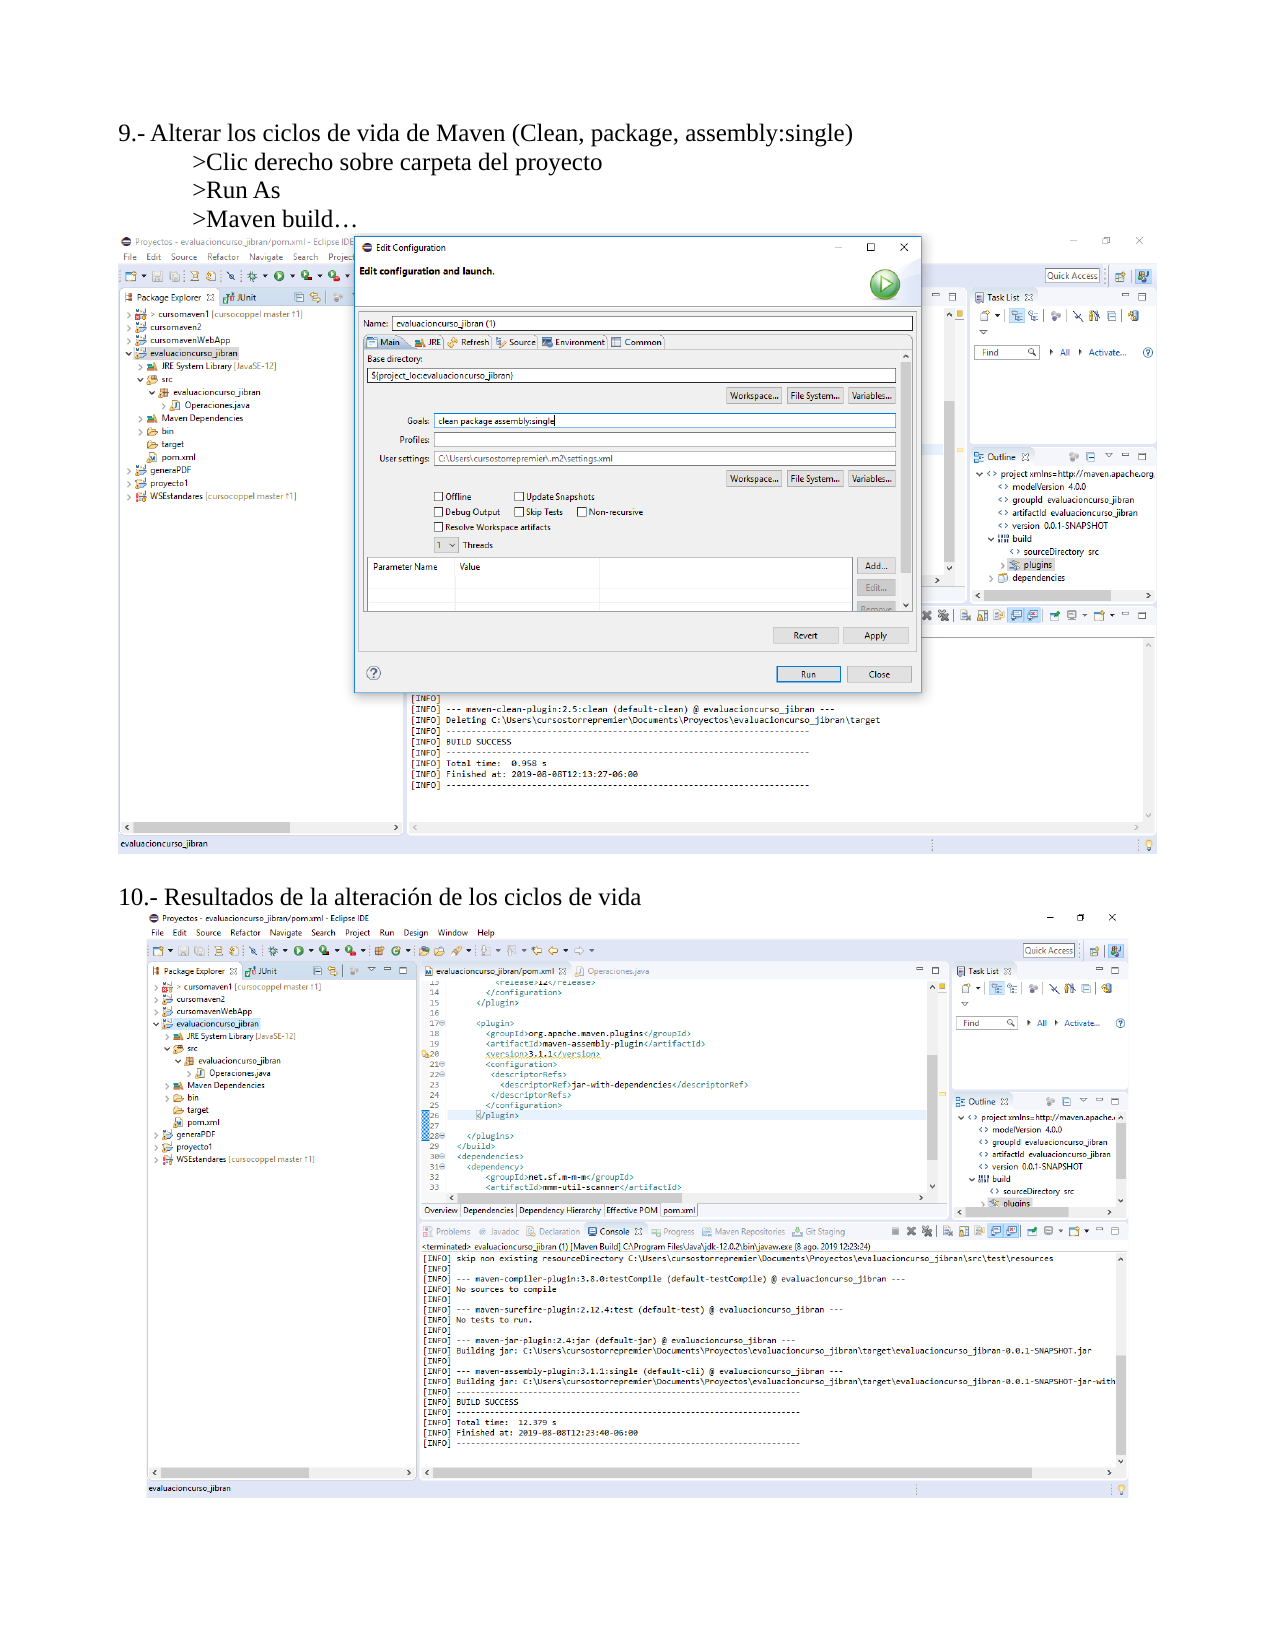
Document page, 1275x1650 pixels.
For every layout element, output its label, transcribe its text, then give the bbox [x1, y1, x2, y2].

text 9.- Alterar los ciclos de vida de Maven (Clean, package, assembly:single) [118, 118, 1157, 147]
picture [146, 911, 1129, 1498]
text >Clic derecho sobre carpeta del proyecto [118, 147, 1157, 176]
text >Maven build… [118, 204, 1157, 233]
text 10.- Resultados de la alteración de los ciclos de vida [118, 882, 1157, 911]
picture [118, 233, 1157, 854]
text >Run As [118, 176, 1157, 204]
